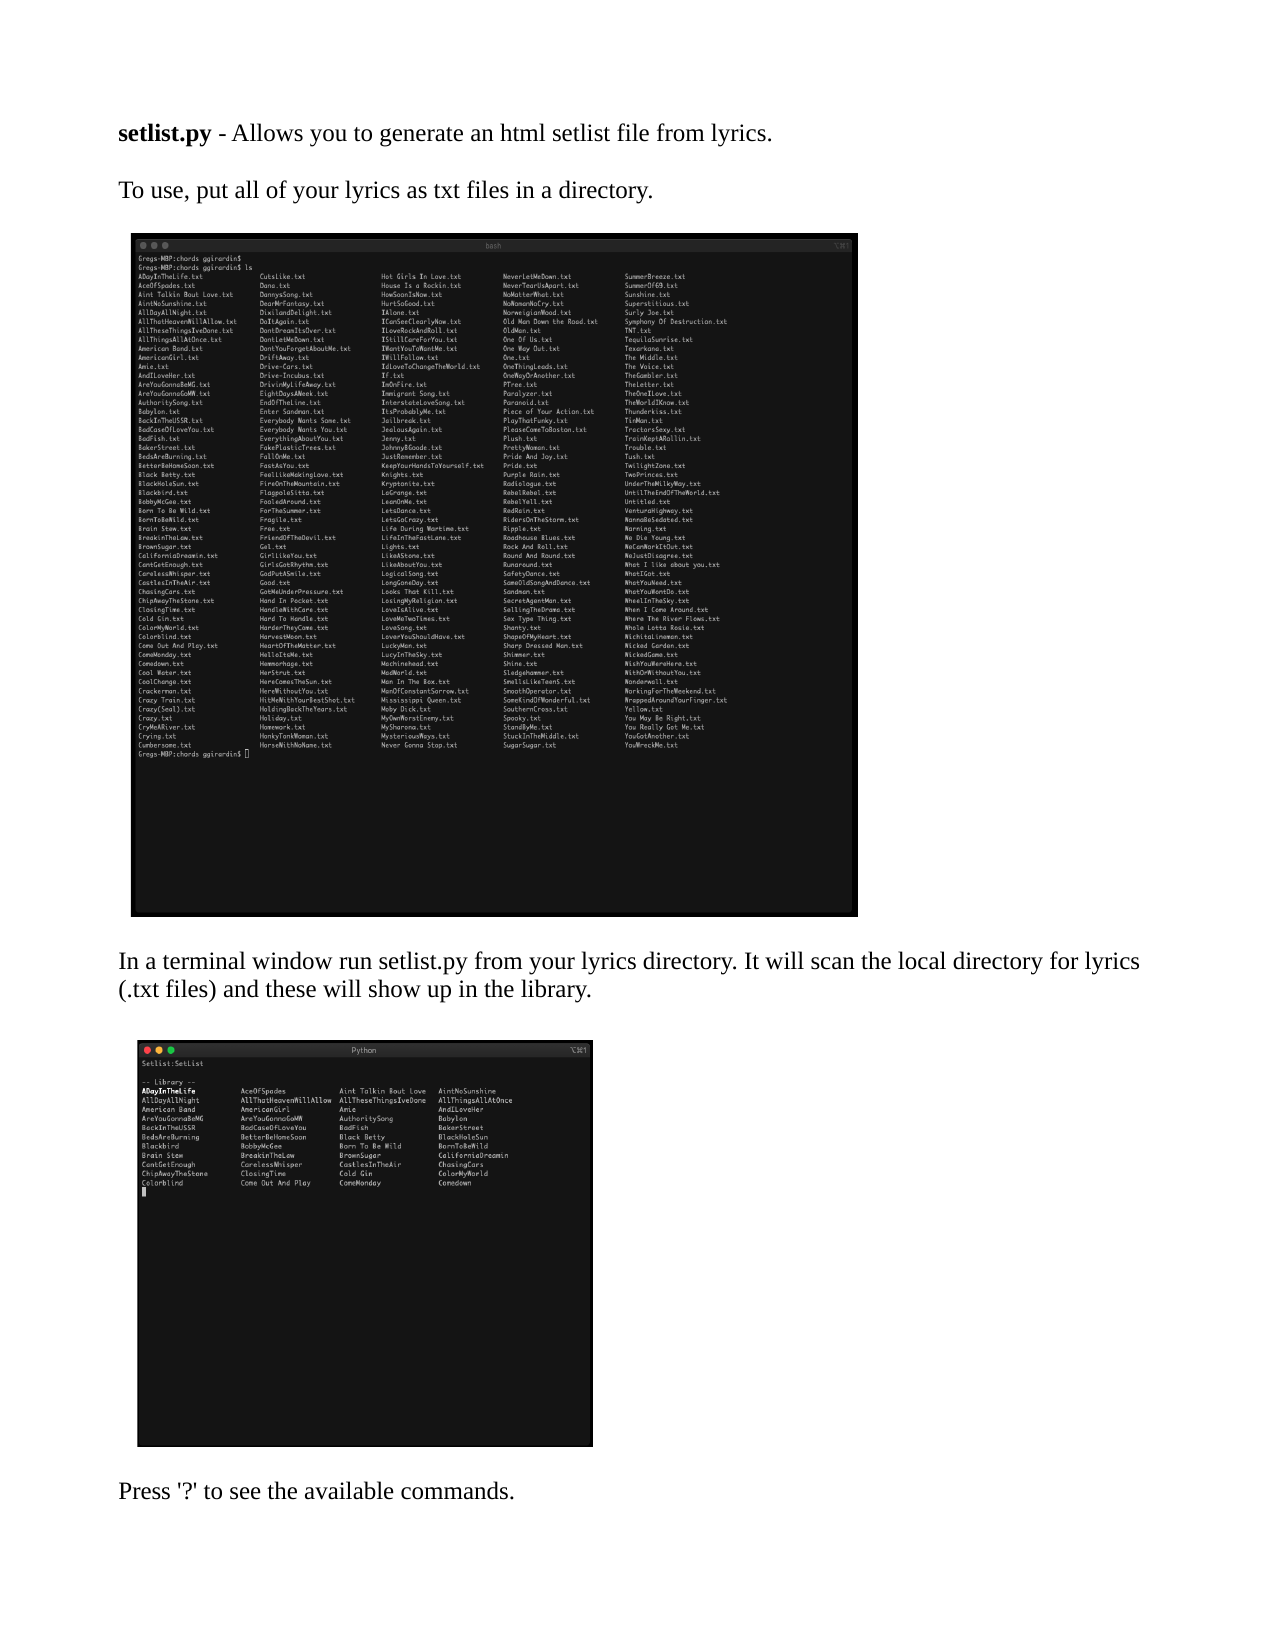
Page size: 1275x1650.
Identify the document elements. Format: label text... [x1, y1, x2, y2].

picture [137, 1040, 593, 1447]
picture [130, 233, 858, 917]
text Press '?' to see the available commands. [118, 1476, 1157, 1504]
text setlist.py - Allows you to generate an html setlist file from lyrics. [118, 118, 1157, 147]
text In a terminal window run setlist.py from your lyrics directory. It will scan the local directory for lyrics (.txt files) and these will show up in the library. [118, 946, 1157, 1003]
text To use, put all of your lyrics as txt files in a directory. [118, 176, 1157, 204]
